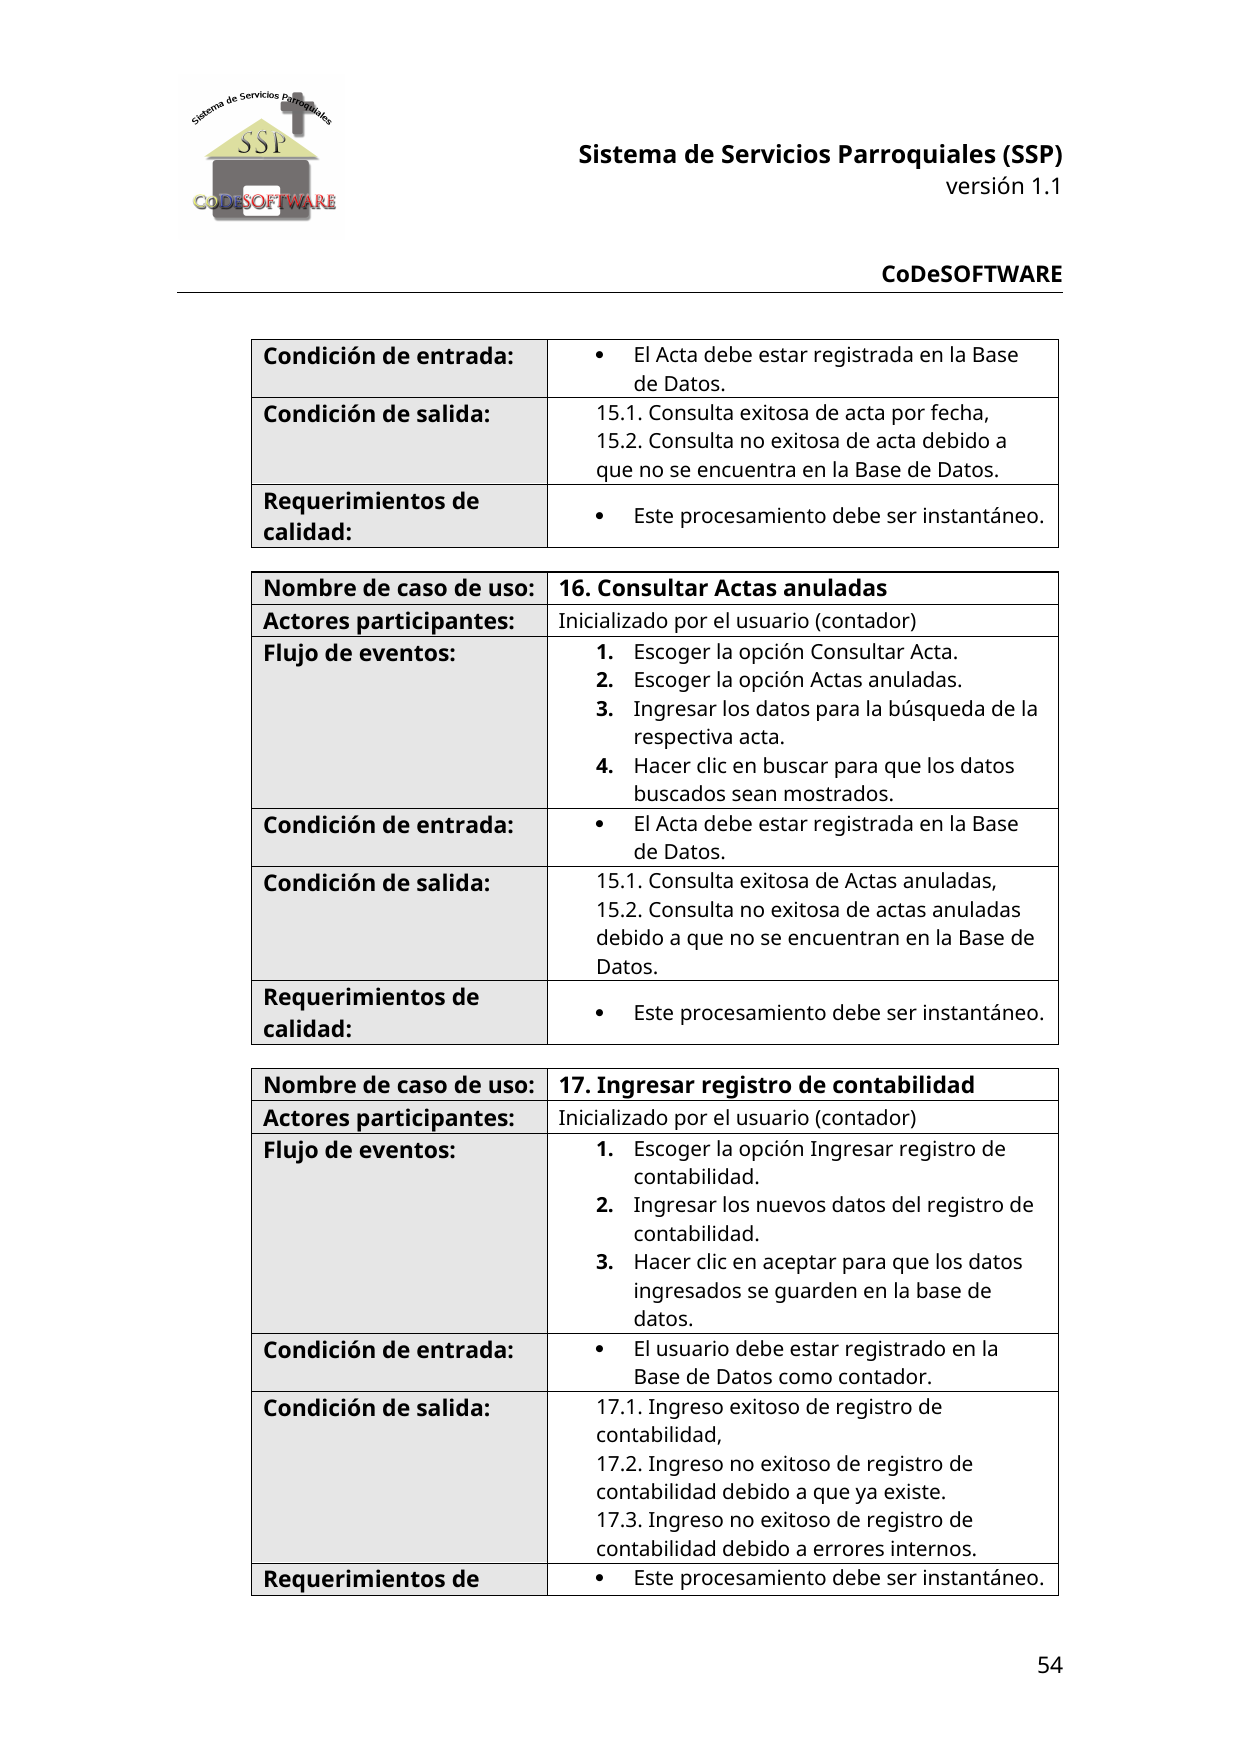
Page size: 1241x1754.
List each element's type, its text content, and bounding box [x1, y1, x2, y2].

table_cell Condición de salida: [252, 867, 547, 980]
table_cell Condición de entrada: [252, 340, 547, 397]
table_cell Este procesamiento debe ser instantáneo. [548, 981, 1058, 1044]
table_cell 17.1. Ingreso exitoso de registro de contabilidad, 17.2. Ingreso no exitoso de registro de contabilidad debido a que ya existe. 17.3. Ingreso no exitoso de registro de contabilidad debido a errores internos. [548, 1392, 1058, 1562]
table_cell Flujo de eventos: [252, 1134, 547, 1333]
table_cell Condición de entrada: [252, 809, 547, 866]
table_header Nombre de caso de uso: [252, 573, 547, 604]
table_cell Actores participantes: [252, 605, 547, 636]
table_cell Este procesamiento debe ser instantáneo. [548, 485, 1058, 547]
table_cell Requerimientos de calidad: [252, 485, 547, 547]
table_header Nombre de caso de uso: [252, 1069, 547, 1100]
table_cell Condición de entrada: [252, 1334, 547, 1391]
table_cell 15.1. Consulta exitosa de acta por fecha, 15.2. Consulta no exitosa de acta debido a que no se encuentra en la Base de Datos. [548, 398, 1058, 483]
table_cell Este procesamiento debe ser instantáneo. [548, 1564, 1058, 1595]
table_cell Requerimientos de [252, 1564, 547, 1595]
table_cell Escoger la opción Ingresar registro de contabilidad. Ingresar los nuevos datos del registro de contabilidad. Hacer clic en aceptar para que los datos ingresados se guarden en la base de datos. [548, 1134, 1058, 1333]
table_cell Flujo de eventos: [252, 637, 547, 808]
table_cell Actores participantes: [252, 1101, 547, 1133]
table_cell 15.1. Consulta exitosa de Actas anuladas, 15.2. Consulta no exitosa de actas anuladas debido a que no se encuentran en la Base de Datos. [548, 867, 1058, 980]
table_cell Requerimientos de calidad: [252, 981, 547, 1044]
table_cell El usuario debe estar registrado en la Base de Datos como contador. [548, 1334, 1058, 1391]
table_cell Condición de salida: [252, 398, 547, 483]
table_cell Inicializado por el usuario (contador) [548, 1101, 1058, 1133]
table_cell El Acta debe estar registrada en la Base de Datos. [548, 340, 1058, 397]
picture [178, 74, 345, 240]
table_cell Condición de salida: [252, 1392, 547, 1562]
table_header 17. Ingresar registro de contabilidad [548, 1069, 1058, 1100]
table_cell El Acta debe estar registrada en la Base de Datos. [548, 809, 1058, 866]
table_cell Escoger la opción Consultar Acta. Escoger la opción Actas anuladas. Ingresar los datos para la búsqueda de la respectiva acta. Hacer clic en buscar para que los datos buscados sean mostrados. [548, 637, 1058, 808]
table_cell Inicializado por el usuario (contador) [548, 605, 1058, 636]
table_header 16. Consultar Actas anuladas [548, 573, 1058, 604]
